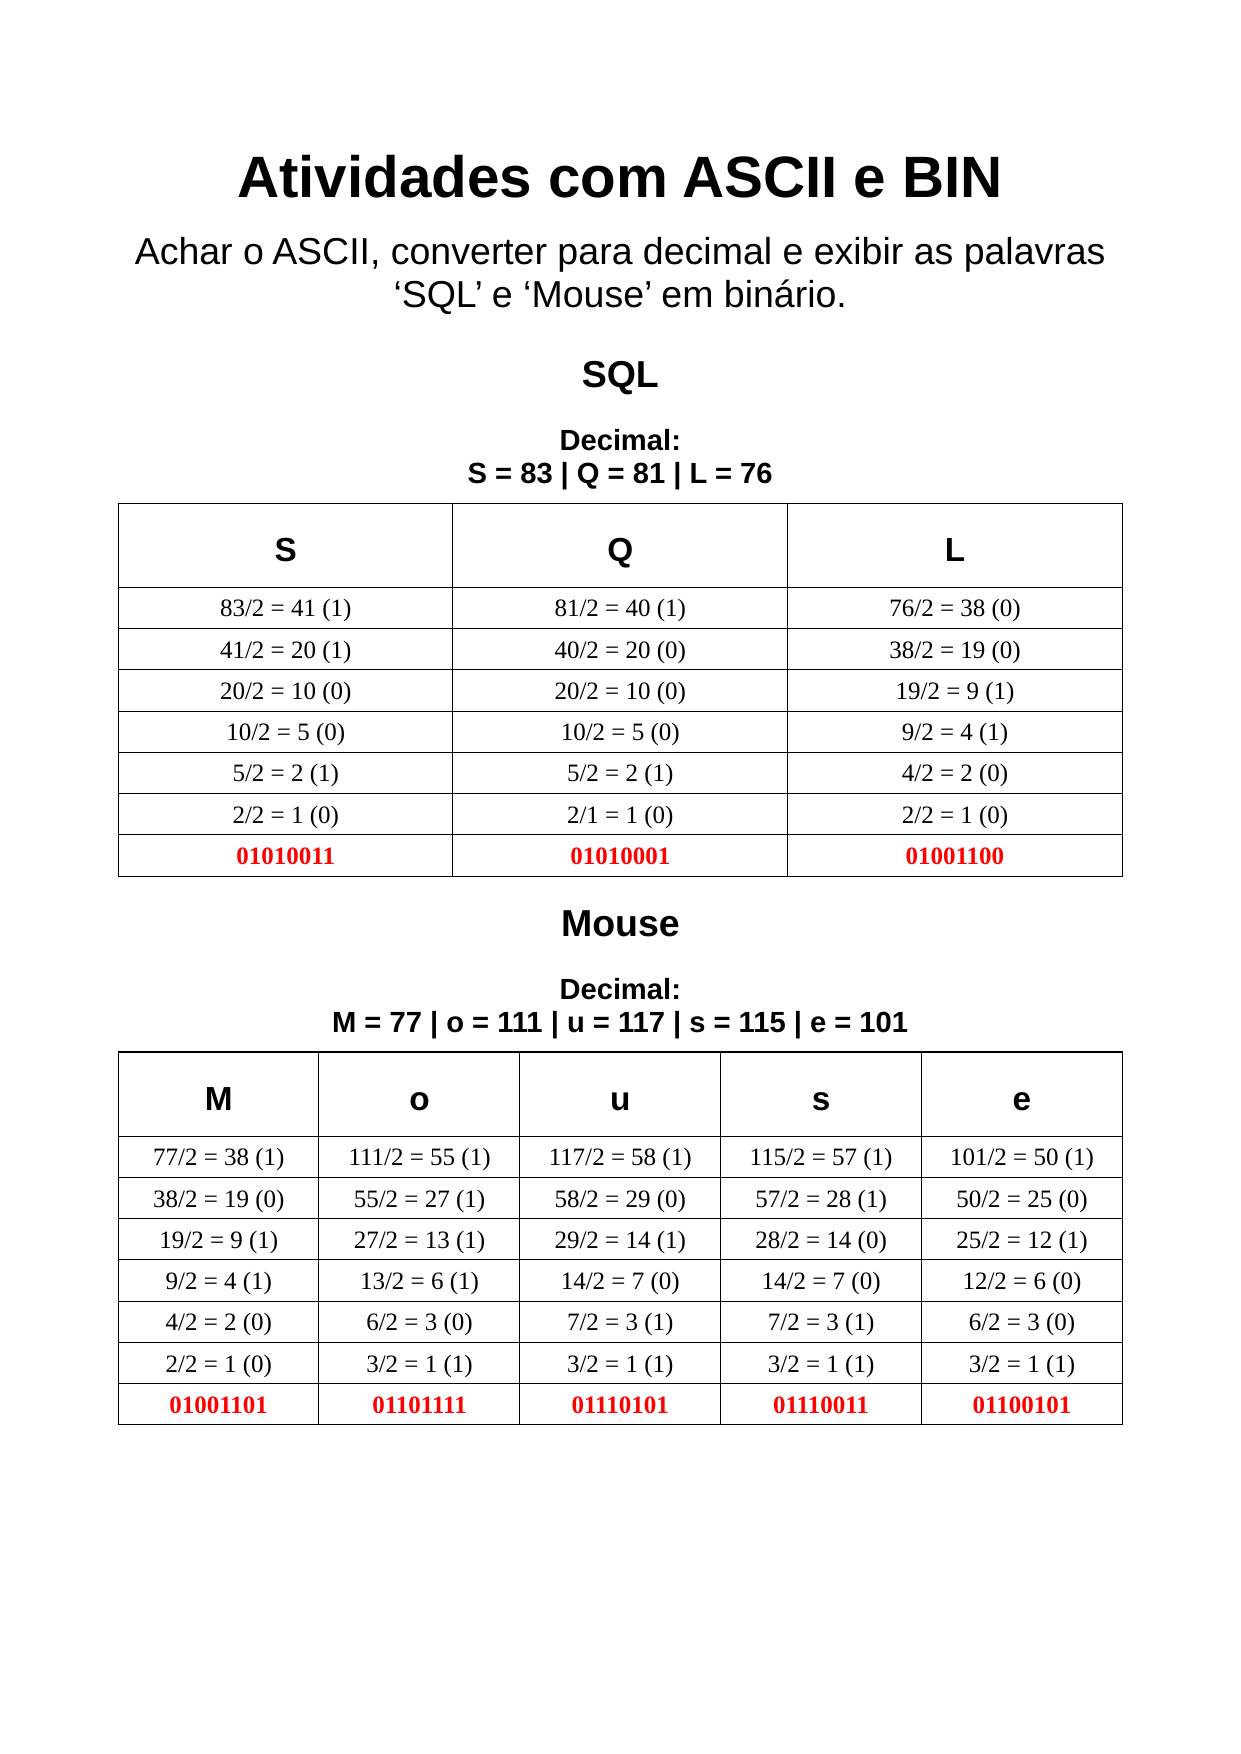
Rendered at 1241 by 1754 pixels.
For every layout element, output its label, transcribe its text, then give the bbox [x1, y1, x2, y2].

table_cell 57/2 = 28 (1) [721, 1178, 921, 1218]
table_cell 41/2 = 20 (1) [119, 629, 452, 669]
table_cell 101/2 = 50 (1) [922, 1137, 1122, 1177]
table_cell 20/2 = 10 (0) [453, 670, 787, 711]
table_cell 77/2 = 38 (1) [119, 1137, 318, 1177]
table_cell 3/2 = 1 (1) [319, 1343, 519, 1383]
table_cell 01110101 [520, 1384, 720, 1424]
table_header e [922, 1053, 1122, 1136]
table_header s [721, 1053, 921, 1136]
table_cell 115/2 = 57 (1) [721, 1137, 921, 1177]
table_header L [788, 504, 1122, 587]
table_cell 38/2 = 19 (0) [788, 629, 1122, 669]
title Atividades com ASCII e BIN [118, 143, 1122, 210]
table_cell 6/2 = 3 (0) [319, 1302, 519, 1342]
table_cell 76/2 = 38 (0) [788, 588, 1122, 628]
table_cell 10/2 = 5 (0) [453, 712, 787, 752]
table_header S [119, 504, 452, 587]
table_cell 3/2 = 1 (1) [721, 1343, 921, 1383]
table_header Q [453, 504, 787, 587]
table_cell 83/2 = 41 (1) [119, 588, 452, 628]
table_cell 28/2 = 14 (0) [721, 1219, 921, 1259]
table_cell 2/2 = 1 (0) [788, 794, 1122, 834]
table_cell 3/2 = 1 (1) [520, 1343, 720, 1383]
table_cell 9/2 = 4 (1) [119, 1260, 318, 1301]
table_cell 27/2 = 13 (1) [319, 1219, 519, 1259]
table_cell 01110011 [721, 1384, 921, 1424]
table_cell 01001100 [788, 835, 1122, 876]
table_cell 4/2 = 2 (0) [119, 1302, 318, 1342]
table_cell 20/2 = 10 (0) [119, 670, 452, 711]
table_cell 5/2 = 2 (1) [119, 753, 452, 793]
table_header u [520, 1053, 720, 1136]
subtitle Achar o ASCII, converter para decimal e exibir as palavras ‘SQL’ e ‘Mouse’ em binário. [118, 229, 1122, 315]
table_cell 81/2 = 40 (1) [453, 588, 787, 628]
table_cell 117/2 = 58 (1) [520, 1137, 720, 1177]
table_cell 12/2 = 6 (0) [922, 1260, 1122, 1301]
subtitle Decimal: S = 83 | Q = 81 | L = 76 [118, 423, 1122, 490]
table_cell 40/2 = 20 (0) [453, 629, 787, 669]
table_cell 01001101 [119, 1384, 318, 1424]
table_cell 14/2 = 7 (0) [520, 1260, 720, 1301]
table_cell 2/2 = 1 (0) [119, 1343, 318, 1383]
table_cell 111/2 = 55 (1) [319, 1137, 519, 1177]
table_cell 7/2 = 3 (1) [520, 1302, 720, 1342]
table_cell 19/2 = 9 (1) [119, 1219, 318, 1259]
table_cell 01010001 [453, 835, 787, 876]
table_header M [119, 1053, 318, 1136]
table_cell 55/2 = 27 (1) [319, 1178, 519, 1218]
table_header o [319, 1053, 519, 1136]
table_cell 25/2 = 12 (1) [922, 1219, 1122, 1259]
table_cell 19/2 = 9 (1) [788, 670, 1122, 711]
subtitle Decimal: M = 77 | o = 111 | u = 117 | s = 115 | e = 101 [118, 972, 1122, 1039]
table_cell 4/2 = 2 (0) [788, 753, 1122, 793]
subtitle Mouse [118, 902, 1122, 945]
table_cell 2/2 = 1 (0) [119, 794, 452, 834]
table_cell 6/2 = 3 (0) [922, 1302, 1122, 1342]
table_cell 14/2 = 7 (0) [721, 1260, 921, 1301]
table_cell 01100101 [922, 1384, 1122, 1424]
table_cell 5/2 = 2 (1) [453, 753, 787, 793]
table_cell 38/2 = 19 (0) [119, 1178, 318, 1218]
subtitle SQL [118, 353, 1122, 396]
table_cell 29/2 = 14 (1) [520, 1219, 720, 1259]
table_cell 13/2 = 6 (1) [319, 1260, 519, 1301]
table_cell 01101111 [319, 1384, 519, 1424]
table_cell 01010011 [119, 835, 452, 876]
table_cell 10/2 = 5 (0) [119, 712, 452, 752]
table_cell 58/2 = 29 (0) [520, 1178, 720, 1218]
table_cell 3/2 = 1 (1) [922, 1343, 1122, 1383]
table_cell 2/1 = 1 (0) [453, 794, 787, 834]
table_cell 7/2 = 3 (1) [721, 1302, 921, 1342]
table_cell 9/2 = 4 (1) [788, 712, 1122, 752]
table_cell 50/2 = 25 (0) [922, 1178, 1122, 1218]
